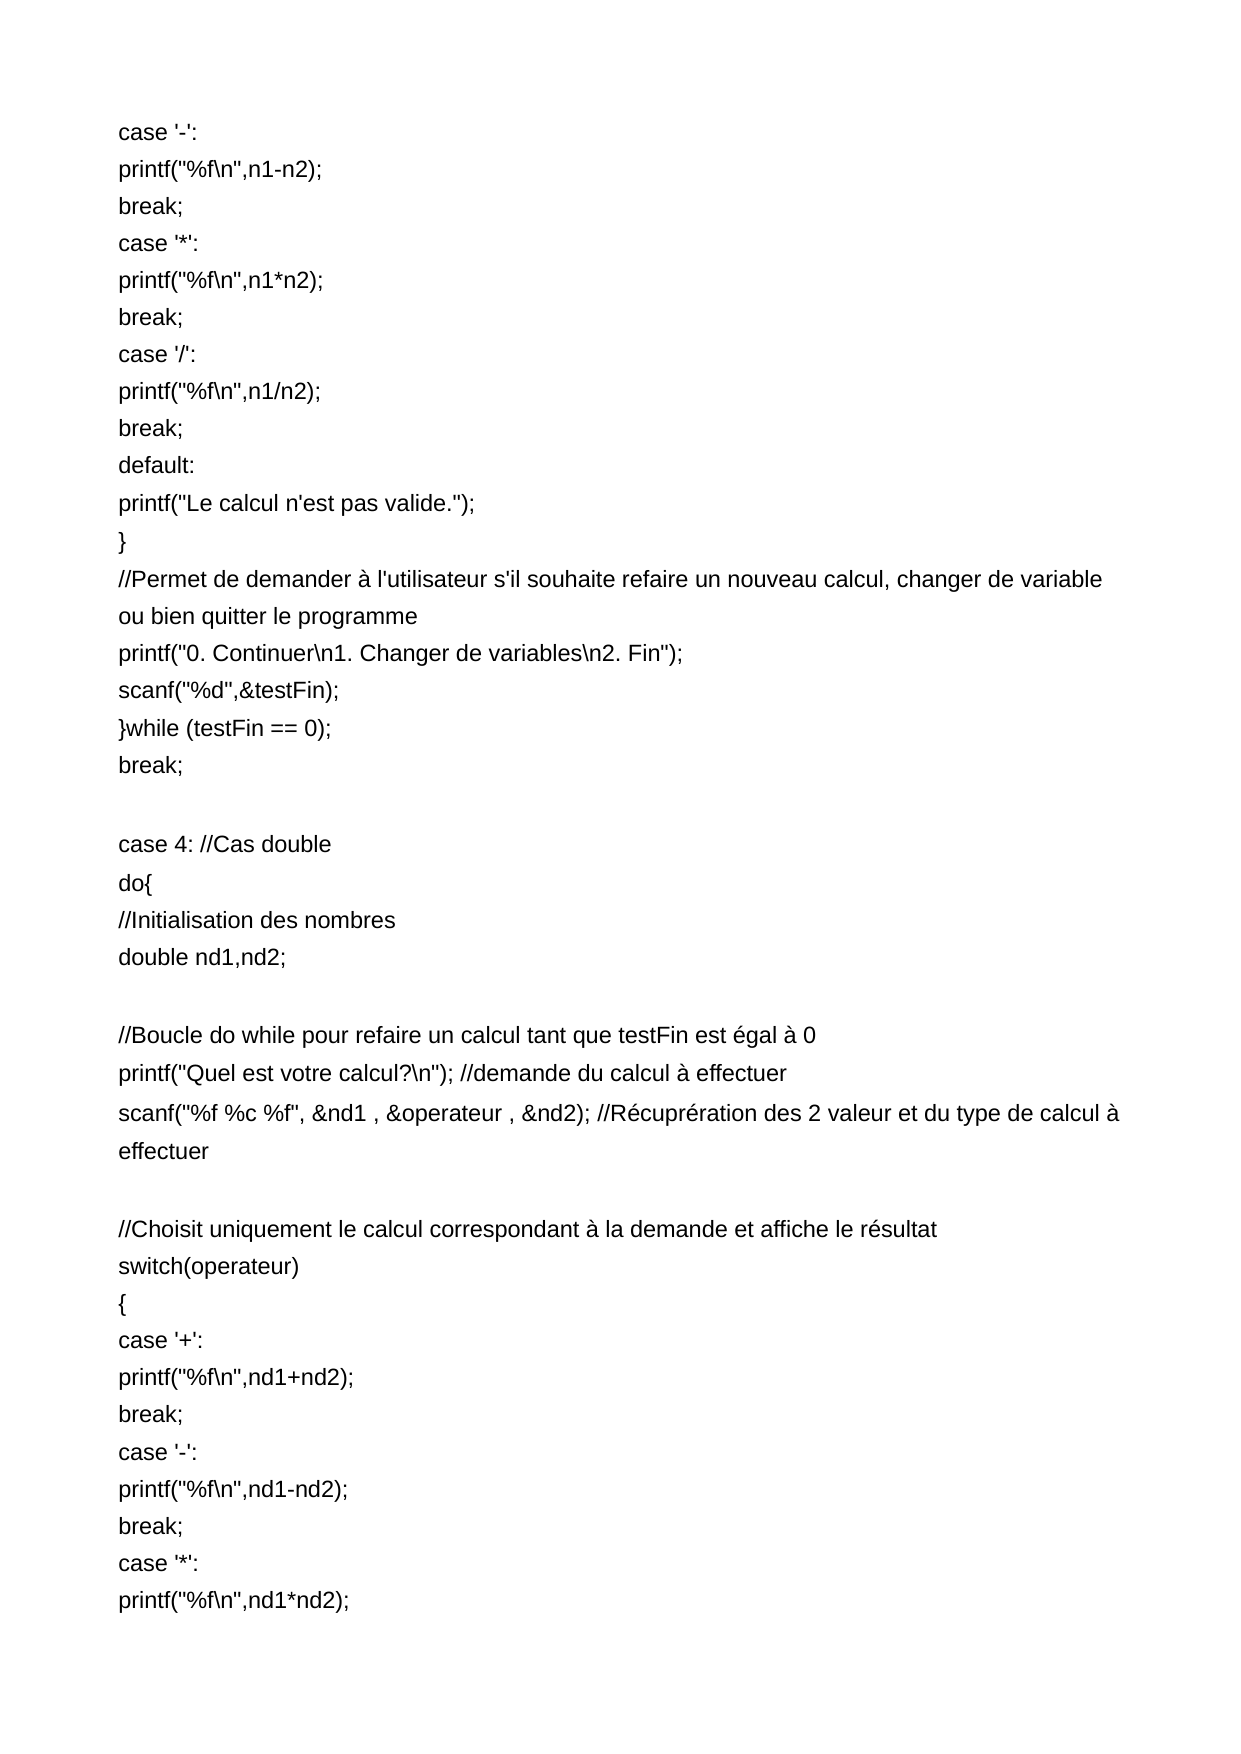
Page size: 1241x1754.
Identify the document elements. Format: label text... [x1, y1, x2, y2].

text } [118, 526, 1122, 555]
text double nd1,nd2; [118, 943, 1122, 970]
text printf("%f\n",nd1-nd2); [118, 1475, 1122, 1502]
text case '-': [118, 1438, 1122, 1465]
text printf("0. Continuer\n1. Changer de variables\n2. Fin"); [118, 640, 1122, 667]
text printf("%f\n",nd1+nd2); [118, 1364, 1122, 1391]
text printf("%f\n",n1/n2); [118, 378, 1122, 404]
text break; [118, 303, 1122, 330]
text do{ [118, 869, 1122, 896]
text scanf("%f %c %f", &nd1 , &operateur , &nd2); //Récuprération des 2 valeur et du type de calcul à effectuer [118, 1098, 1122, 1164]
text break; [118, 751, 1122, 778]
text { [118, 1289, 1122, 1316]
text printf("Le calcul n'est pas valide."); [118, 489, 1122, 516]
text break; [118, 415, 1122, 442]
text default: [118, 452, 1122, 479]
text switch(operateur) [118, 1252, 1122, 1279]
text case 4: //Cas double [118, 829, 1122, 858]
text scanf("%d",&testFin); [118, 677, 1122, 704]
text case '*': [118, 1549, 1122, 1576]
text case '+': [118, 1327, 1122, 1353]
text //Initialisation des nombres [118, 906, 1122, 933]
text }while (testFin == 0); [118, 714, 1122, 741]
text case '*': [118, 229, 1122, 256]
text break; [118, 192, 1122, 219]
text printf("Quel est votre calcul?\n"); //demande du calcul à effectuer [118, 1058, 1122, 1087]
text case '/': [118, 341, 1122, 367]
text printf("%f\n",n1*n2); [118, 266, 1122, 293]
text printf("%f\n",n1-n2); [118, 155, 1122, 182]
text case '-': [118, 118, 1122, 145]
text //Permet de demander à l'utilisateur s'il souhaite refaire un nouveau calcul, changer de variable ou bien quitter le programme [118, 566, 1122, 629]
text break; [118, 1512, 1122, 1539]
text //Boucle do while pour refaire un calcul tant que testFin est égal à 0 [118, 1021, 1122, 1048]
text //Choisit uniquement le calcul correspondant à la demande et affiche le résultat [118, 1215, 1122, 1242]
text printf("%f\n",nd1*nd2); [118, 1586, 1122, 1613]
text break; [118, 1401, 1122, 1428]
